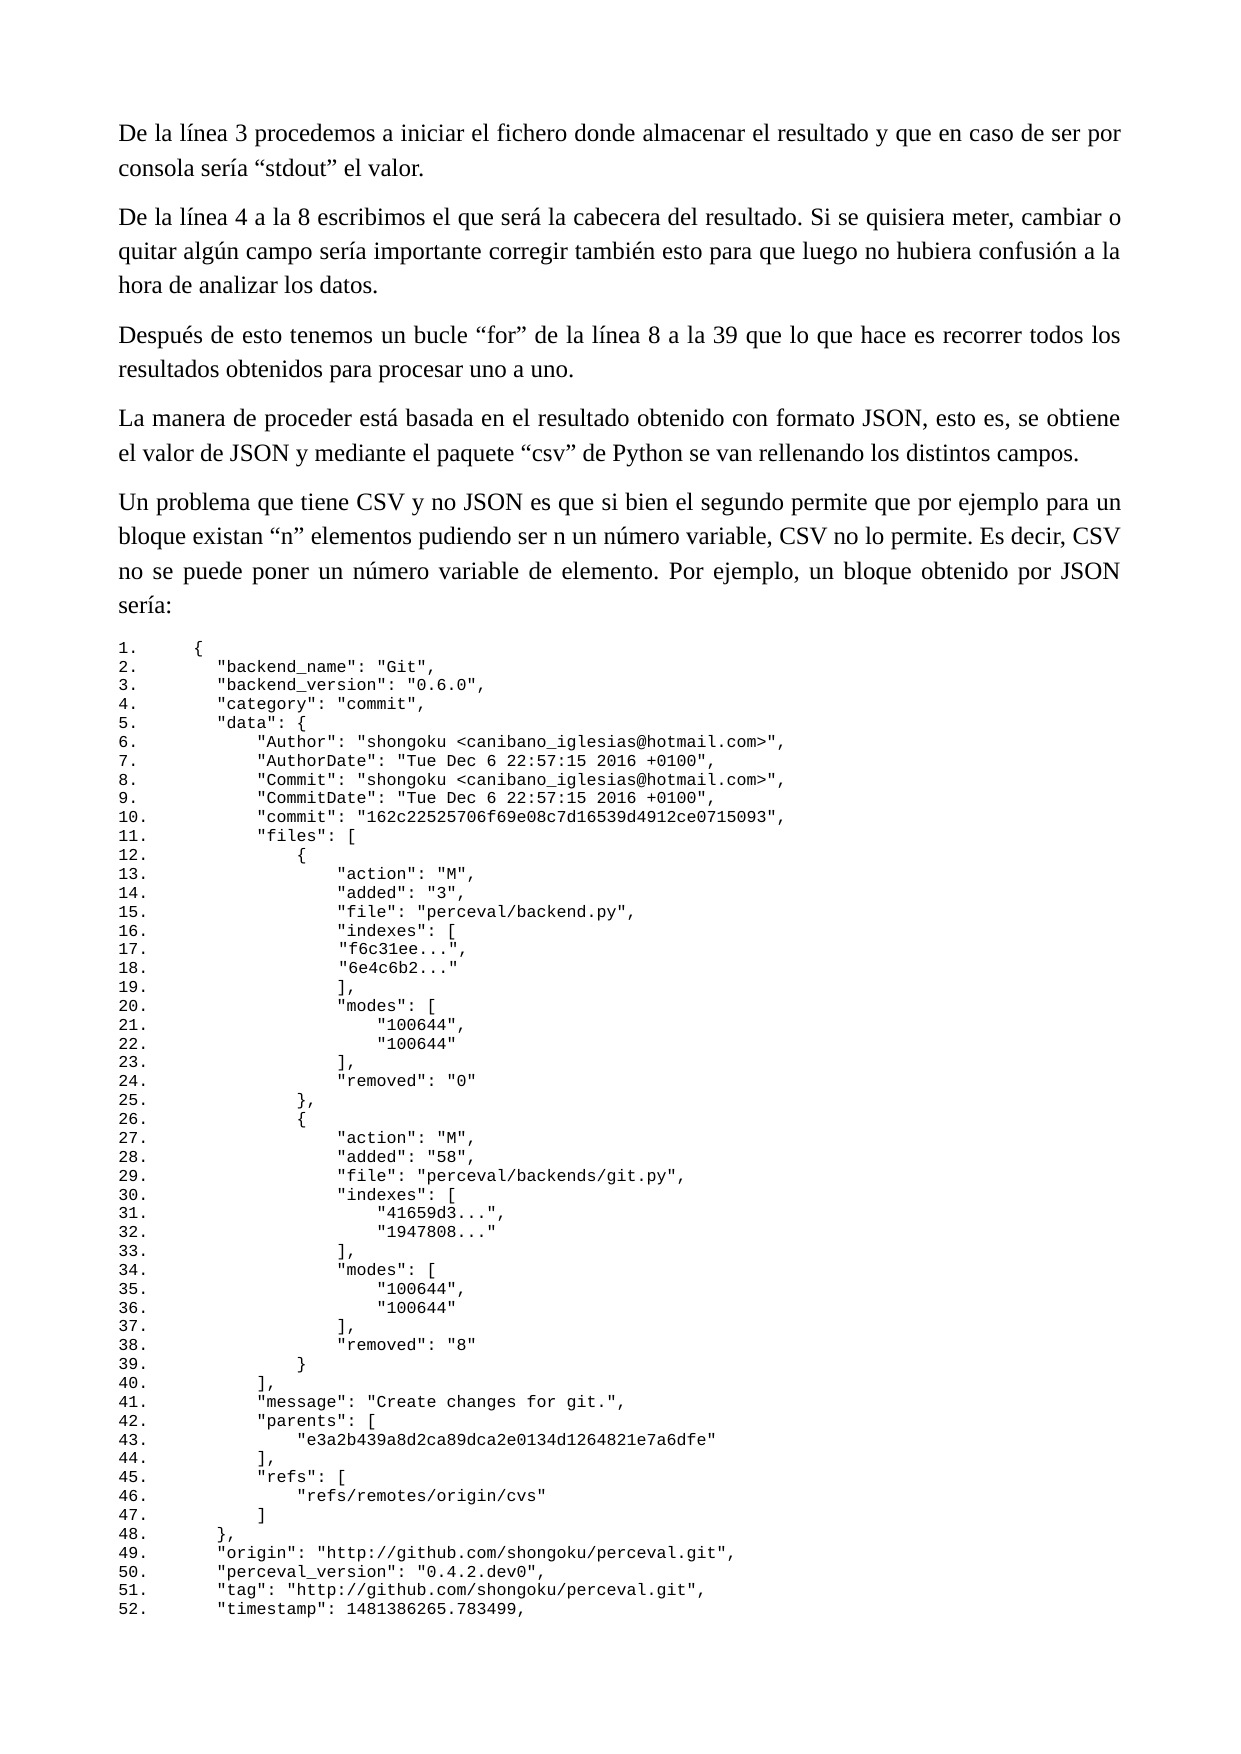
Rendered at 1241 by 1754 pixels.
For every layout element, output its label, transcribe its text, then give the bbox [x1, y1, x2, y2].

text 52. "timestamp": 1481386265.783499, [118, 1601, 1122, 1620]
text Después de esto tenemos un bucle “for” de la línea 8 a la 39 que lo que hace es recorrer todos los resultados obtenidos para procesar uno a uno. [118, 320, 1122, 383]
text 9. "CommitDate": "Tue Dec 6 22:57:15 2016 +0100", [118, 790, 1122, 809]
text 47. ] [118, 1507, 1122, 1525]
text 51. "tag": "http://github.com/shongoku/perceval.git", [118, 1582, 1122, 1601]
text 5. "data": { [118, 715, 1122, 733]
text 6. "Author": "shongoku <canibano_iglesias@hotmail.com>", [118, 733, 1122, 752]
text 25. }, [118, 1092, 1122, 1111]
text 11. "files": [ [118, 828, 1122, 847]
text De la línea 4 a la 8 escribimos el que será la cabecera del resultado. Si se quisiera meter, cambiar o quitar algún campo sería importante corregir también esto para que luego no hubiera confusión a la hora de analizar los datos. [118, 202, 1122, 299]
text 44. ], [118, 1450, 1122, 1469]
text 10. "commit": "162c22525706f69e08c7d16539d4912ce0715093", [118, 809, 1122, 828]
text 45. "refs": [ [118, 1469, 1122, 1488]
text 4. "category": "commit", [118, 696, 1122, 715]
text 21. "100644", [118, 1016, 1122, 1035]
text 35. "100644", [118, 1280, 1122, 1299]
text 46. "refs/remotes/origin/cvs" [118, 1488, 1122, 1507]
text De la línea 3 procedemos a iniciar el fichero donde almacenar el resultado y que en caso de ser por consola sería “stdout” el valor. [118, 118, 1122, 181]
text 39. } [118, 1356, 1122, 1374]
text 8. "Commit": "shongoku <canibano_iglesias@hotmail.com>", [118, 771, 1122, 790]
text 29. "file": "perceval/backends/git.py", [118, 1167, 1122, 1186]
text 18. "6e4c6b2..." [118, 960, 1122, 979]
text 49. "origin": "http://github.com/shongoku/perceval.git", [118, 1544, 1122, 1563]
text 7. "AuthorDate": "Tue Dec 6 22:57:15 2016 +0100", [118, 752, 1122, 771]
text 24. "removed": "0" [118, 1073, 1122, 1092]
text La manera de proceder está basada en el resultado obtenido con formato JSON, esto es, se obtiene el valor de JSON y mediante el paquete “csv” de Python se van rellenando los distintos campos. [118, 403, 1122, 466]
text 32. "1947808..." [118, 1224, 1122, 1243]
text 31. "41659d3...", [118, 1205, 1122, 1224]
text 27. "action": "M", [118, 1129, 1122, 1148]
text 23. ], [118, 1054, 1122, 1073]
text 17. "f6c31ee...", [118, 941, 1122, 960]
text 36. "100644" [118, 1299, 1122, 1318]
text 20. "modes": [ [118, 997, 1122, 1016]
text 37. ], [118, 1318, 1122, 1337]
text 15. "file": "perceval/backend.py", [118, 903, 1122, 922]
text 33. ], [118, 1243, 1122, 1261]
text 30. "indexes": [ [118, 1186, 1122, 1205]
text 48. }, [118, 1525, 1122, 1544]
text 14. "added": "3", [118, 884, 1122, 903]
text Un problema que tiene CSV y no JSON es que si bien el segundo permite que por ejemplo para un bloque existan “n” elementos pudiendo ser n un número variable, CSV no lo permite. Es decir, CSV no se puede poner un número variable de elemento. Por ejemplo, un bloque obtenido por JSON sería: [118, 487, 1122, 619]
text 34. "modes": [ [118, 1261, 1122, 1280]
text 16. "indexes": [ [118, 922, 1122, 941]
text 13. "action": "M", [118, 866, 1122, 884]
text 26. { [118, 1111, 1122, 1129]
text 41. "message": "Create changes for git.", [118, 1393, 1122, 1412]
text 38. "removed": "8" [118, 1337, 1122, 1356]
text 3. "backend_version": "0.6.0", [118, 677, 1122, 696]
text 22. "100644" [118, 1035, 1122, 1054]
text 28. "added": "58", [118, 1148, 1122, 1167]
text 19. ], [118, 979, 1122, 997]
text 50. "perceval_version": "0.4.2.dev0", [118, 1563, 1122, 1582]
text 43. "e3a2b439a8d2ca89dca2e0134d1264821e7a6dfe" [118, 1431, 1122, 1450]
text 40. ], [118, 1374, 1122, 1393]
text 42. "parents": [ [118, 1412, 1122, 1431]
text 1. { [118, 639, 1122, 658]
text 2. "backend_name": "Git", [118, 658, 1122, 677]
text 12. { [118, 847, 1122, 866]
